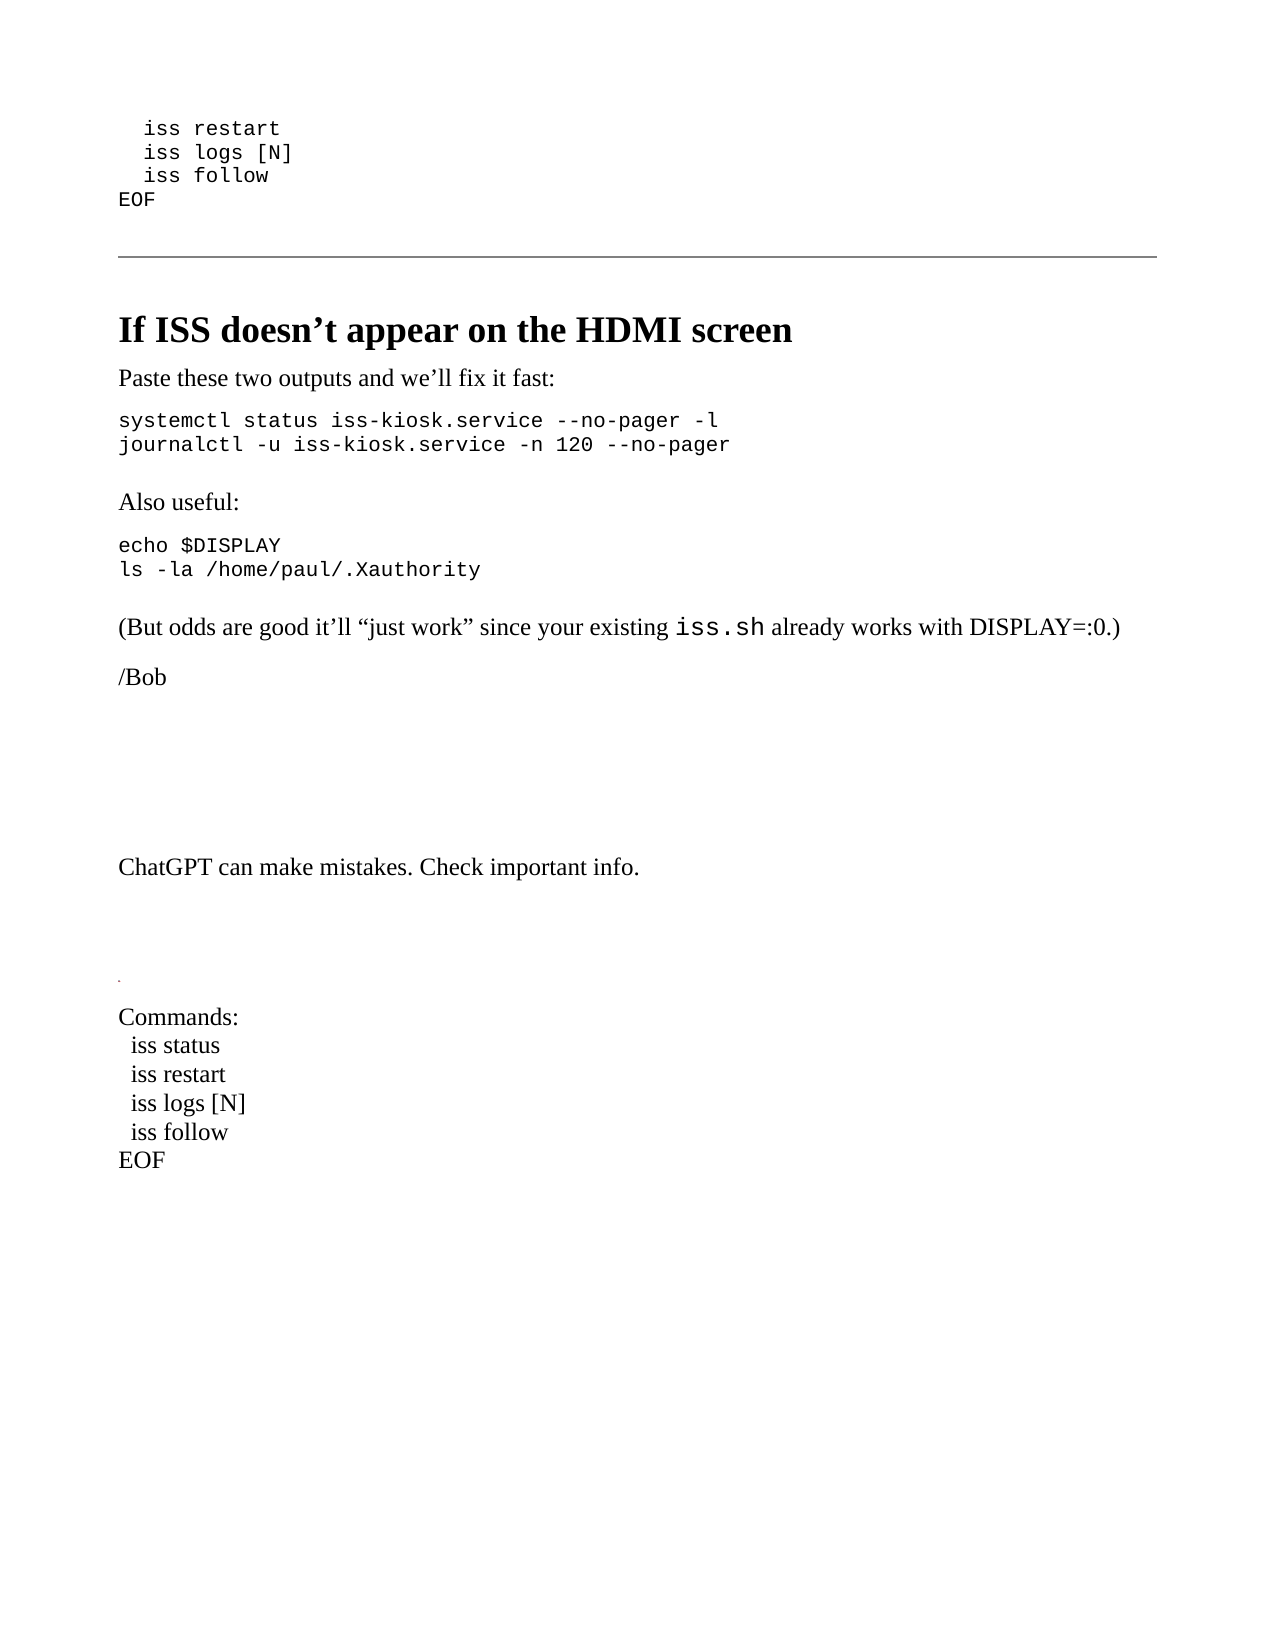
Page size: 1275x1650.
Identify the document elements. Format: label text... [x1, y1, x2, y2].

text /Bob [118, 662, 1157, 690]
text iss restart [118, 118, 1157, 142]
text journalctl -u iss-kiosk.service -n 120 --no-pager [118, 434, 1157, 458]
text EOF [118, 1145, 1157, 1174]
text ChatGPT can make mistakes. Check important info. [118, 852, 1157, 881]
text iss restart [118, 1059, 1157, 1088]
text iss logs [N] [118, 1088, 1157, 1117]
text EOF [118, 189, 1157, 213]
text echo $DISPLAY [118, 535, 1157, 558]
text Also useful: [118, 487, 1157, 516]
text iss logs [N] [118, 142, 1157, 165]
text (But odds are good it’ll “just work” since your existing iss.sh already works with DISPLAY=:0.) [118, 612, 1157, 642]
text systemctl status iss-kiosk.service --no-pager -l [118, 411, 1157, 434]
text Commands: [118, 1002, 1157, 1030]
text ls -la /home/paul/.Xauthority [118, 558, 1157, 582]
text iss follow [118, 1117, 1157, 1145]
text iss follow [118, 165, 1157, 189]
subtitle If ISS doesn’t appear on the HDMI screen [118, 307, 1157, 350]
text iss status [118, 1030, 1157, 1059]
text Paste these two outputs and we’ll fix it fast: [118, 363, 1157, 392]
